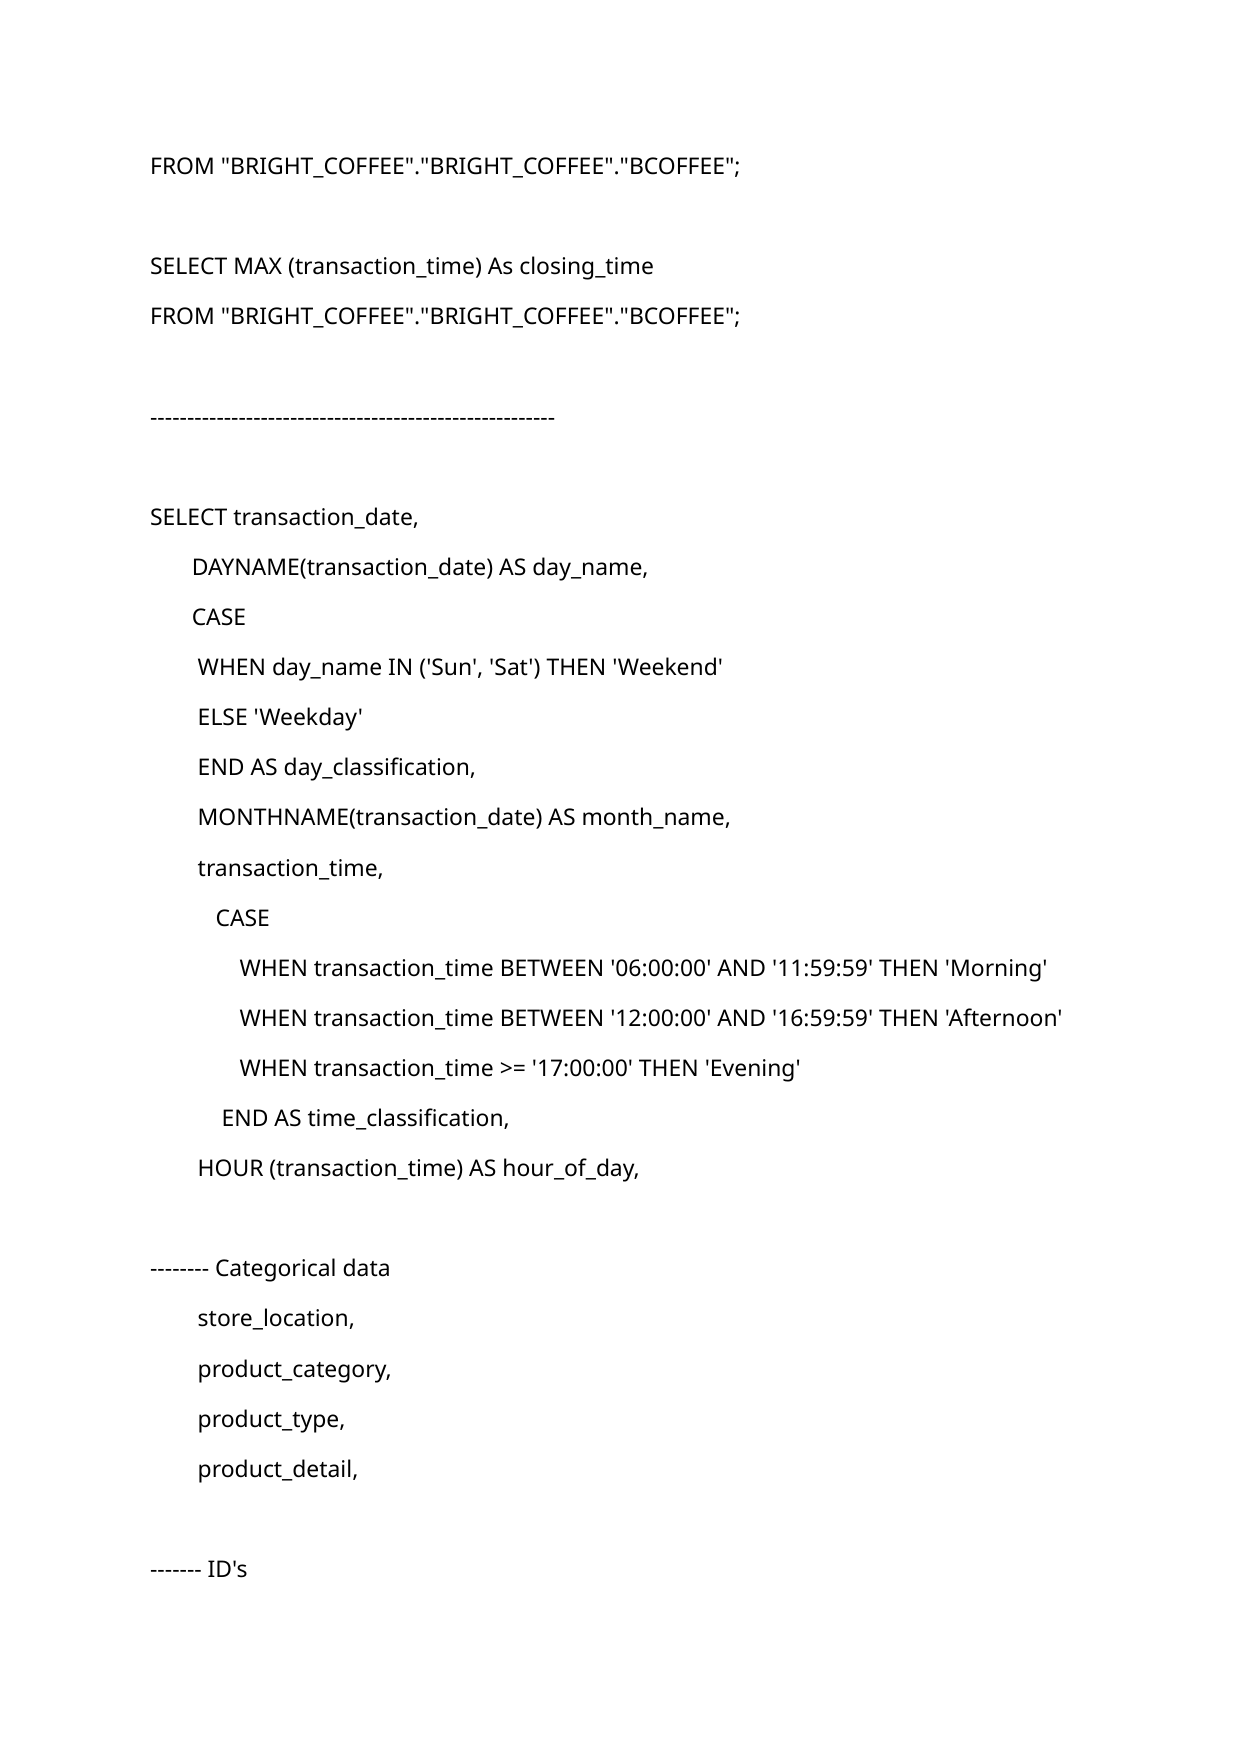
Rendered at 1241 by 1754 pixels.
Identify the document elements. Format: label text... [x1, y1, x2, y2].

text CASE [150, 902, 1090, 933]
text MONTHNAME(transaction_date) AS month_name, [150, 801, 1090, 833]
text WHEN transaction_time BETWEEN '06:00:00' AND '11:59:59' THEN 'Morning' [150, 952, 1090, 983]
text -------- Categorical data [150, 1252, 1090, 1283]
text WHEN transaction_time >= '17:00:00' THEN 'Evening' [150, 1052, 1090, 1083]
text HOUR (transaction_time) AS hour_of_day, [150, 1152, 1090, 1183]
text ------------------------------------------------------- [150, 401, 1090, 432]
text transaction_time, [150, 851, 1090, 883]
text END AS time_classification, [150, 1102, 1090, 1133]
text ELSE 'Weekday' [150, 701, 1090, 732]
text SELECT MAX (transaction_time) As closing_time [150, 250, 1090, 281]
text store_location, [150, 1302, 1090, 1334]
text FROM "BRIGHT_COFFEE"."BRIGHT_COFFEE"."BCOFFEE"; [150, 150, 1090, 181]
text WHEN day_name IN ('Sun', 'Sat') THEN 'Weekend' [150, 651, 1090, 682]
text END AS day_classification, [150, 751, 1090, 782]
text CASE [150, 601, 1090, 632]
text product_detail, [150, 1453, 1090, 1484]
text product_type, [150, 1403, 1090, 1434]
text FROM "BRIGHT_COFFEE"."BRIGHT_COFFEE"."BCOFFEE"; [150, 300, 1090, 332]
text ------- ID's [150, 1553, 1090, 1584]
text WHEN transaction_time BETWEEN '12:00:00' AND '16:59:59' THEN 'Afternoon' [150, 1002, 1090, 1033]
text DAYNAME(transaction_date) AS day_name, [150, 551, 1090, 582]
text SELECT transaction_date, [150, 501, 1090, 532]
text product_category, [150, 1352, 1090, 1384]
